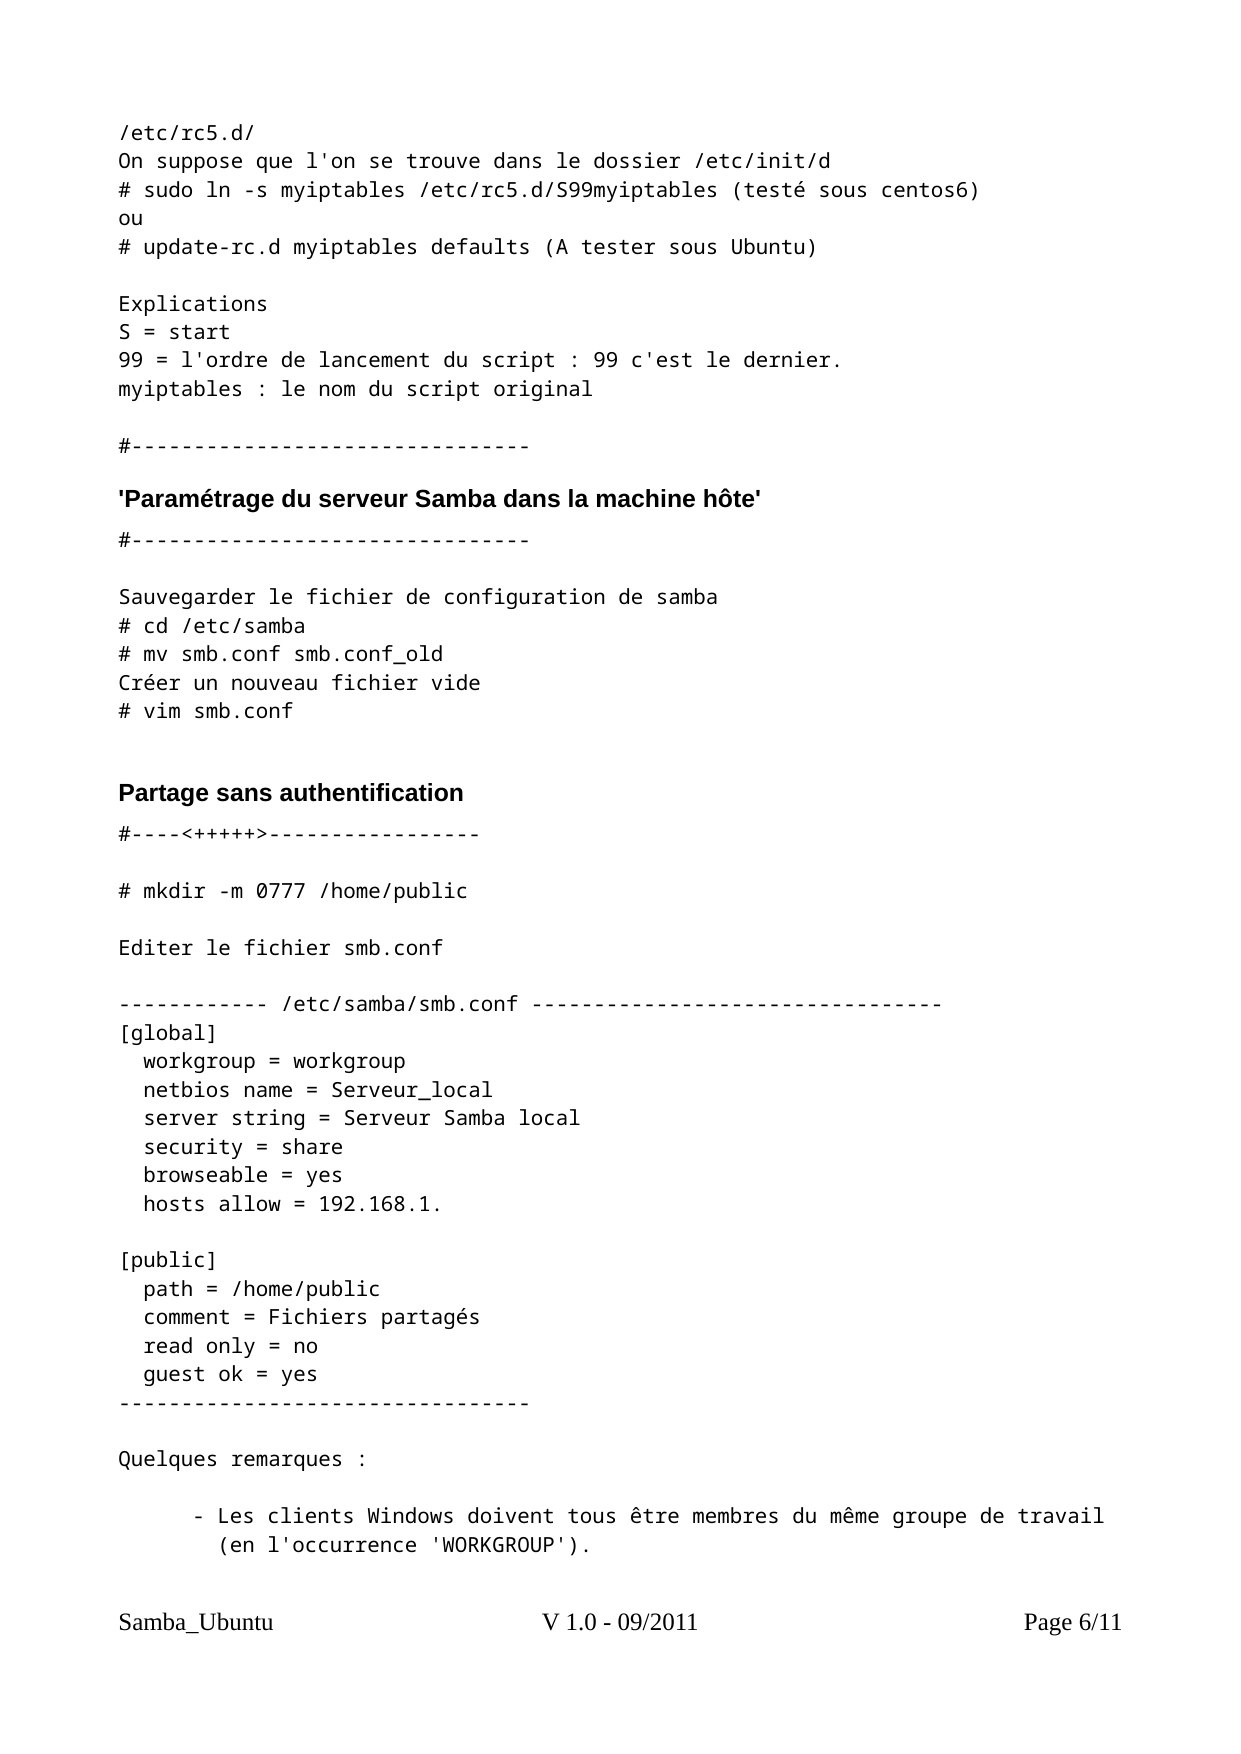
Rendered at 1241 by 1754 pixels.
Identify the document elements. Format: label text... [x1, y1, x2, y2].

subtitle 'Paramétrage du serveur Samba dans la machine hôte' [118, 484, 1122, 513]
text netbios name = Serveur_local [118, 1075, 1122, 1103]
text Sauvegarder le fichier de configuration de samba [118, 582, 1122, 611]
text guest ok = yes [118, 1359, 1122, 1388]
text # sudo ln -s myiptables /etc/rc5.d/S99myiptables (testé sous centos6) [118, 175, 1122, 203]
text S = start [118, 317, 1122, 346]
text #-------------------------------- [118, 431, 1122, 459]
text # update-rc.d myiptables defaults (A tester sous Ubuntu) [118, 232, 1122, 260]
text 99 = l'ordre de lancement du script : 99 c'est le dernier. [118, 346, 1122, 374]
text # cd /etc/samba [118, 611, 1122, 639]
text Créer un nouveau fichier vide [118, 668, 1122, 696]
text # mv smb.conf smb.conf_old [118, 639, 1122, 668]
text hosts allow = 192.168.1. [118, 1189, 1122, 1217]
text security = share [118, 1132, 1122, 1160]
text Explications [118, 289, 1122, 317]
text Quelques remarques : [118, 1444, 1122, 1473]
text [public] [118, 1246, 1122, 1274]
text workgroup = workgroup [118, 1046, 1122, 1075]
text path = /home/public [118, 1274, 1122, 1302]
text #----<+++++>----------------- [118, 819, 1122, 847]
text comment = Fichiers partagés [118, 1302, 1122, 1331]
text myiptables : le nom du script original [118, 374, 1122, 402]
text - Les clients Windows doivent tous être membres du même groupe de travail [118, 1501, 1122, 1530]
text [global] [118, 1018, 1122, 1046]
text server string = Serveur Samba local [118, 1103, 1122, 1132]
subtitle Partage sans authentification [118, 778, 1122, 806]
text /etc/rc5.d/ [118, 118, 1122, 147]
text ou [118, 203, 1122, 232]
text # mkdir -m 0777 /home/public [118, 876, 1122, 904]
text Editer le fichier smb.conf [118, 933, 1122, 961]
text (en l'occurrence 'WORKGROUP'). [118, 1530, 1122, 1558]
text --------------------------------- [118, 1388, 1122, 1416]
text #-------------------------------- [118, 525, 1122, 554]
text On suppose que l'on se trouve dans le dossier /etc/init/d [118, 147, 1122, 175]
text browseable = yes [118, 1160, 1122, 1189]
text # vim smb.conf [118, 696, 1122, 724]
text read only = no [118, 1331, 1122, 1359]
text ------------ /etc/samba/smb.conf --------------------------------- [118, 989, 1122, 1018]
